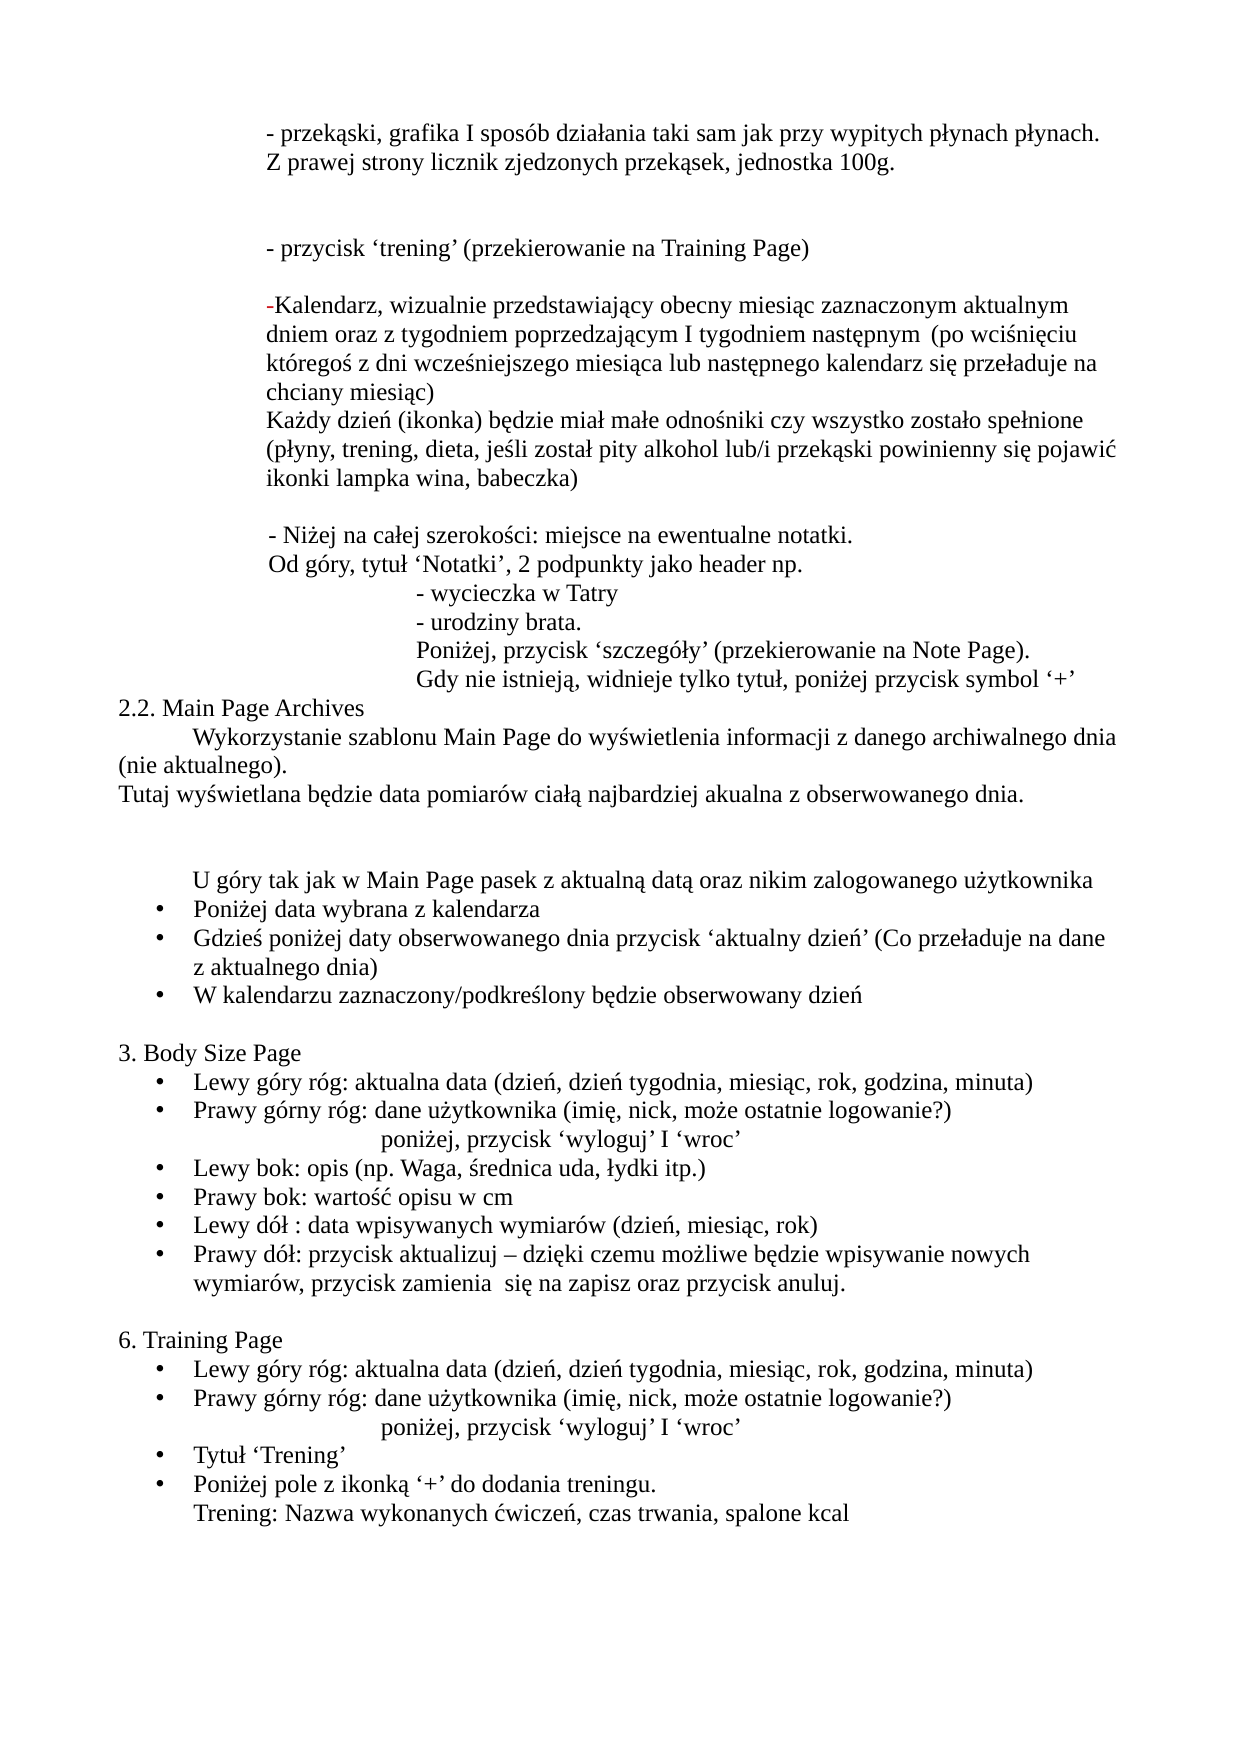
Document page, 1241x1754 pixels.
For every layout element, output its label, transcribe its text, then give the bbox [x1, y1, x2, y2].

list Prawy dół: przycisk aktualizuj – dzięki czemu możliwe będzie wpisywanie nowych wymiarów, przycisk zamienia się na zapisz oraz przycisk anuluj. [156, 1239, 1122, 1297]
list Lewy dół : data wpisywanych wymiarów (dzień, miesiąc, rok) [156, 1211, 1122, 1239]
list Poniżej data wybrana z kalendarza [156, 894, 1122, 923]
text - przycisk ‘trening’ (przekierowanie na Training Page) [118, 233, 1122, 262]
list Lewy góry róg: aktualna data (dzień, dzień tygodnia, miesiąc, rok, godzina, minuta) [156, 1067, 1122, 1096]
list poniżej, przycisk ‘wyloguj’ I ‘wroc’ [343, 1124, 1122, 1153]
list Tytuł ‘Trening’ [156, 1441, 1122, 1469]
list Poniżej pole z ikonką ‘+’ do dodania treningu. Trening: Nazwa wykonanych ćwiczeń, czas trwania, spalone kcal [156, 1469, 1122, 1527]
text 6. Training Page [118, 1326, 1122, 1354]
text 2.2. Main Page Archives [118, 693, 1122, 722]
list W kalendarzu zaznaczony/podkreślony będzie obserwowany dzień [156, 981, 1122, 1009]
text - przekąski, grafika I sposób działania taki sam jak przy wypitych płynach płynach. Z prawej strony licznik zjedzonych przekąsek, jednostka 100g. [118, 118, 1122, 204]
text Wykorzystanie szablonu Main Page do wyświetlenia informacji z danego archiwalnego dnia (nie aktualnego). [118, 722, 1122, 779]
text U góry tak jak w Main Page pasek z aktualną datą oraz nikim zalogowanego użytkownika [118, 866, 1122, 894]
text -Kalendarz, wizualnie przedstawiający obecny miesiąc zaznaczonym aktualnym dniem oraz z tygodniem poprzedzającym I tygodniem następnym (po wciśnięciu któregoś z dni wcześniejszego miesiąca lub następnego kalendarz się przeładuje na chciany miesiąc) Każdy dzień (ikonka) będzie miał małe odnośniki czy wszystko zostało spełnione (płyny, trening, dieta, jeśli został pity alkohol lub/i przekąski powinienny się pojawić ikonki lampka wina, babeczka) [118, 262, 1122, 492]
list Od góry, tytuł ‘Notatki’, 2 podpunkty jako header np. - wycieczka w Tatry - urodziny brata. Poniżej, przycisk ‘szczegóły’ (przekierowanie na Note Page). Gdy nie istnieją, widnieje tylko tytuł, poniżej przycisk symbol ‘+’ [231, 549, 1122, 693]
list Prawy bok: wartość opisu w cm [156, 1182, 1122, 1211]
list Gdzieś poniżej daty obserwowanego dnia przycisk ‘aktualny dzień’ (Co przeładuje na dane z aktualnego dnia) [156, 923, 1122, 981]
text 3. Body Size Page [118, 1038, 1122, 1067]
text Tutaj wyświetlana będzie data pomiarów ciałą najbardziej akualna z obserwowanego dnia. [118, 779, 1122, 808]
list - Niżej na całej szerokości: miejsce na ewentualne notatki. [231, 521, 1122, 549]
list Lewy bok: opis (np. Waga, średnica uda, łydki itp.) [156, 1153, 1122, 1182]
list Prawy górny róg: dane użytkownika (imię, nick, może ostatnie logowanie?) [156, 1383, 1122, 1412]
list Prawy górny róg: dane użytkownika (imię, nick, może ostatnie logowanie?) [156, 1096, 1122, 1124]
list Lewy góry róg: aktualna data (dzień, dzień tygodnia, miesiąc, rok, godzina, minuta) [156, 1354, 1122, 1383]
list poniżej, przycisk ‘wyloguj’ I ‘wroc’ [343, 1412, 1122, 1441]
